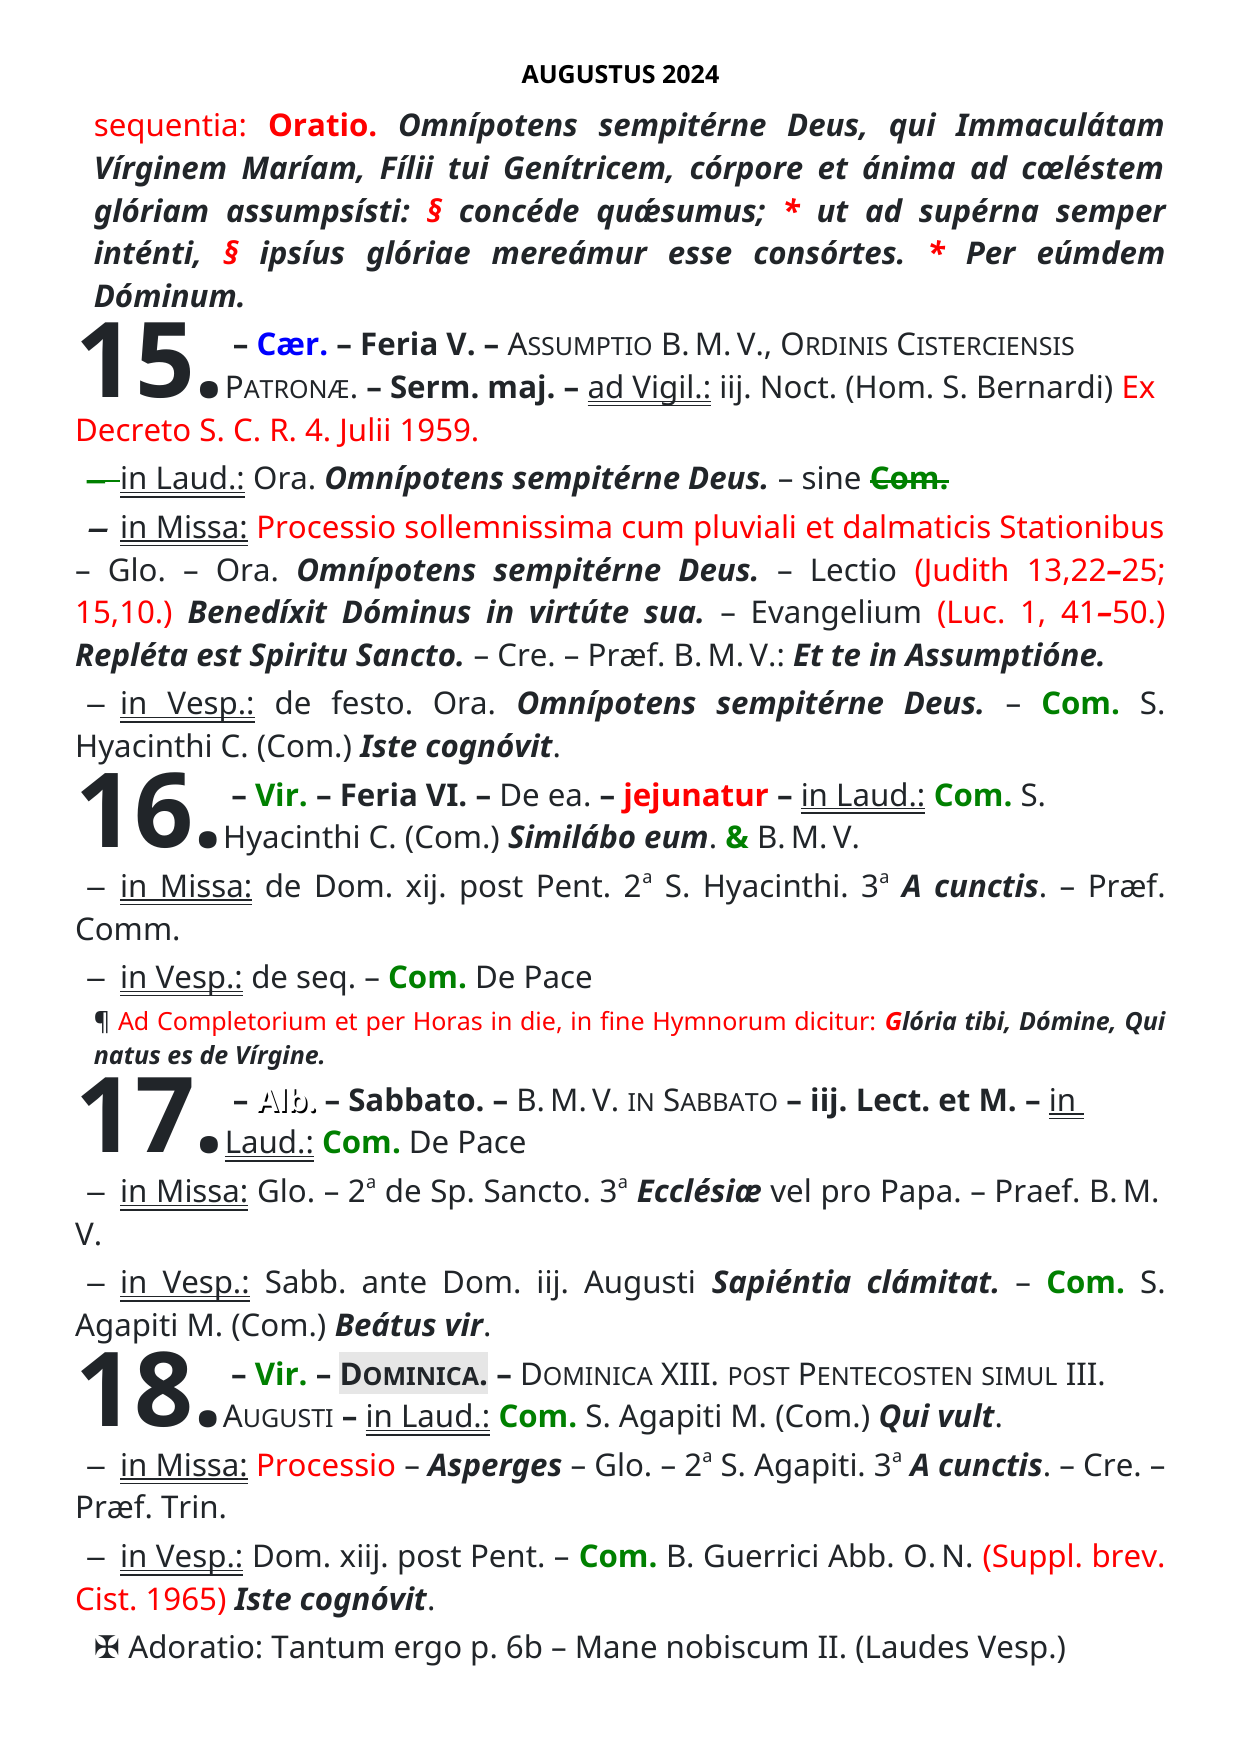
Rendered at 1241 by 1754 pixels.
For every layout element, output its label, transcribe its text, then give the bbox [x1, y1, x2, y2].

list in Missa: Processio sollemnissima cum pluviali et dalmaticis Stationibus – Glo. – Ora. Omnípotens sempitérne Deus. – Lectio (Judith 13,22–25; 15,10.) Benedíxit Dóminus in virtúte sua. – Evangelium (Luc. 1, 41–50.) Repléta est Spiritu Sancto. – Cre. – Præf. B. M. V.: Et te in Assumptióne. [75, 505, 1166, 675]
list in Missa: de Dom. xij. post Pent. 2a S. Hyacinthi. 3a A cunctis. – Præf. Comm. [75, 864, 1166, 949]
text sequentia: Oratio. Omnípotens sempitérne Deus, qui Immaculátam Vírginem Maríam, Fílii tui Genítricem, córpore et ánima ad cœléstem glóriam assumpsísti: § concéde quǽsumus; * ut ad supérna semper inténti, § ipsíus glóriae mereámur esse consórtes. * Per eúmdem Dóminum. [94, 103, 1166, 316]
text ¶ Ad Completorium et per Horas in die, in fine Hymnorum dicitur: Glória tibi, Dómine, Qui natus es de Vírgine. [94, 1004, 1166, 1072]
text 18. – Vir. – Dominica. – Dominica XIII. post Pentecosten simul III. Augusti – in Laud.: Com. S. Agapiti M. (Com.) Qui vult. [75, 1352, 1166, 1437]
text 16. – Vir. – Feria VI. – De ea. – jejunatur – in Laud.: Com. S. Hyacinthi C. (Com.) Similábo eum. & B. M. V. [75, 773, 1166, 858]
list in Vesp.: de seq. – Com. De Pace [75, 955, 1166, 998]
list in Vesp.: Dom. xiij. post Pent. – Com. B. Guerrici Abb. O. N. (Suppl. brev. Cist. 1965) Iste cognóvit. [75, 1534, 1166, 1619]
list in Vesp.: de festo. Ora. Omnípotens sempitérne Deus. – Com. S. Hyacinthi C. (Com.) Iste cognóvit. [75, 681, 1166, 767]
list in Vesp.: Sabb. ante Dom. iij. Augusti Sapiéntia clámitat. – Com. S. Agapiti M. (Com.) Beátus vir. [75, 1260, 1166, 1346]
list in Missa: Processio – Asperges – Glo. – 2a S. Agapiti. 3a A cunctis. – Cre. – Præf. Trin. [75, 1443, 1166, 1528]
text 15. – Cær. – Feria V. – Assumptio B. M. V., Ordinis Cisterciensis Patronæ. – Serm. maj. – ad Vigil.: iij. Noct. (Hom. S. Bernardi) Ex Decreto S. C. R. 4. Julii 1959. [75, 322, 1166, 450]
text ✠ Adoratio: Tantum ergo p. 6b – Mane nobiscum II. (Laudes Vesp.) [94, 1625, 1166, 1668]
list in Laud.: Ora. Omnípotens sempitérne Deus. – sine Com. [75, 456, 1166, 499]
text 17. – Alb. – Sabbato. – B. M. V. in Sabbato – iij. Lect. et M. – in Laud.: Com. De Pace [75, 1078, 1166, 1163]
list in Missa: Glo. – 2a de Sp. Sancto. 3a Ecclésiæ vel pro Papa. – Praef. B. M. V. [75, 1169, 1166, 1254]
